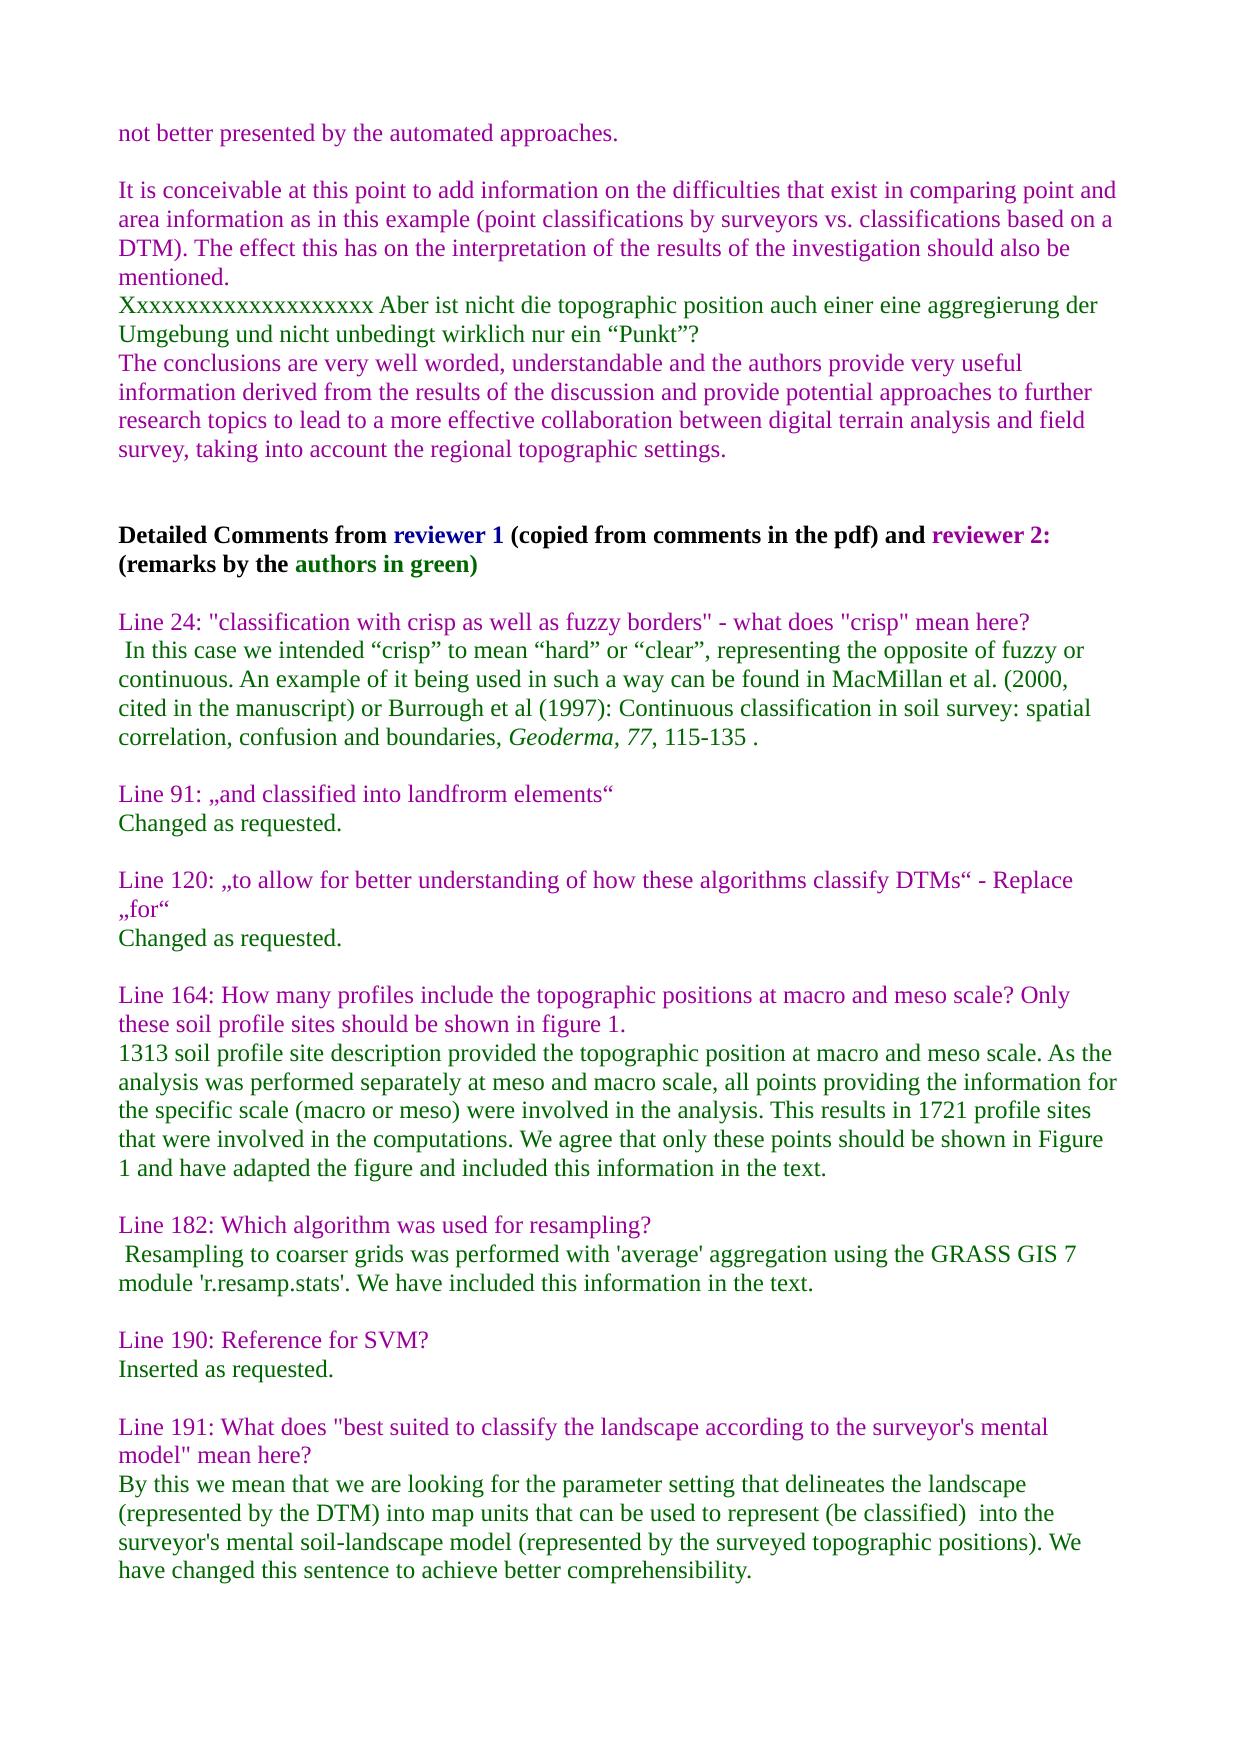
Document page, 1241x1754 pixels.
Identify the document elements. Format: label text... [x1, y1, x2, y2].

text information derived from the results of the discussion and provide potential approaches to further [118, 377, 1122, 406]
text In this case we intended “crisp” to mean “hard” or “clear”, representing the opposite of fuzzy or continuous. An example of it being used in such a way can be found in MacMillan et al. (2000, cited in the manuscript) or Burrough et al (1997): Continuous classification in soil survey: spatial correlation, confusion and boundaries, Geoderma, 77, 115-135 . [118, 636, 1122, 751]
text Changed as requested. [118, 923, 1122, 952]
text (remarks by the authors in green) [118, 549, 1122, 578]
text Line 120: „to allow for better understanding of how these algorithms classify DTMs“ - Replace „for“ [118, 866, 1122, 923]
text It is conceivable at this point to add information on the difficulties that exist in comparing point and area information as in this example (point classifications by surveyors vs. classifications based on a DTM). The effect this has on the interpretation of the results of the investigation should also be mentioned. [118, 176, 1122, 291]
text Line 191: What does "best suited to classify the landscape according to the surveyor's mental [118, 1412, 1122, 1441]
text these soil profile sites should be shown in figure 1. [118, 1009, 1122, 1038]
text Resampling to coarser grids was performed with 'average' aggregation using the GRASS GIS 7 module 'r.resamp.stats'. We have included this information in the text. [118, 1239, 1122, 1297]
text Inserted as requested. [118, 1354, 1122, 1383]
text not better presented by the automated approaches. [118, 118, 1122, 147]
text Line 182: Which algorithm was used for resampling? [118, 1211, 1122, 1239]
text 1313 soil profile site description provided the topographic position at macro and meso scale. As the analysis was performed separately at meso and macro scale, all points providing the information for the specific scale (macro or meso) were involved in the analysis. This results in 1721 profile sites that were involved in the computations. We agree that only these points should be shown in Figure 1 and have adapted the figure and included this information in the text. [118, 1038, 1122, 1182]
text Line 164: How many profiles include the topographic positions at macro and meso scale? Only [118, 981, 1122, 1009]
text Line 190: Reference for SVM? [118, 1326, 1122, 1354]
text model" mean here? [118, 1441, 1122, 1469]
text By this we mean that we are looking for the parameter setting that delineates the landscape (represented by the DTM) into map units that can be used to represent (be classified) into the surveyor's mental soil-landscape model (represented by the surveyed topographic positions). We have changed this sentence to achieve better comprehensibility. [118, 1469, 1122, 1584]
text Changed as requested. [118, 808, 1122, 837]
text Detailed Comments from reviewer 1 (copied from comments in the pdf) and reviewer 2: [118, 521, 1122, 549]
text Xxxxxxxxxxxxxxxxxxxx Aber ist nicht die topographic position auch einer eine aggregierung der Umgebung und nicht unbedingt wirklich nur ein “Punkt”? [118, 291, 1122, 348]
text research topics to lead to a more effective collaboration between digital terrain analysis and field [118, 406, 1122, 434]
text Line 24: "classification with crisp as well as fuzzy borders" - what does "crisp" mean here? [118, 607, 1122, 636]
text survey, taking into account the regional topographic settings. [118, 434, 1122, 463]
text Line 91: „and classified into landfrorm elements“ [118, 779, 1122, 808]
text The conclusions are very well worded, understandable and the authors provide very useful [118, 348, 1122, 377]
